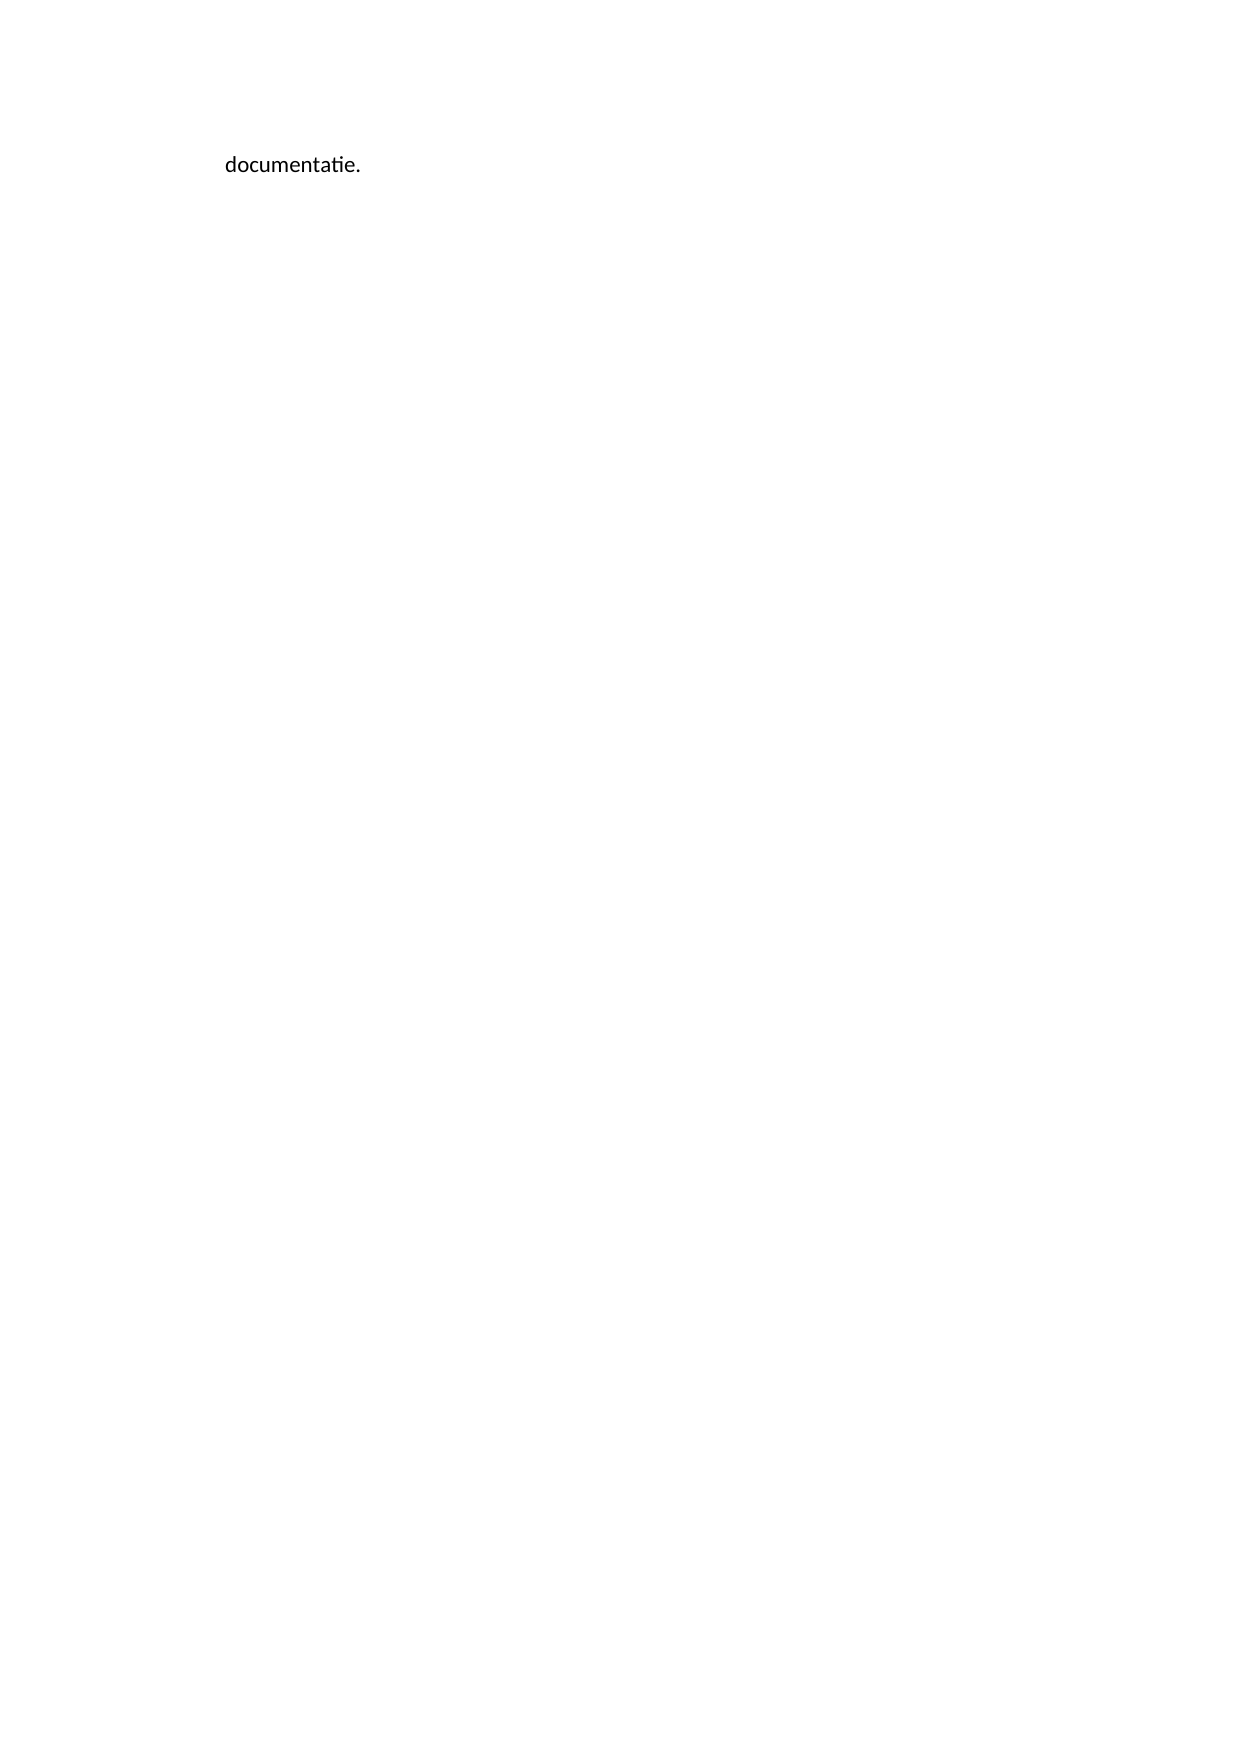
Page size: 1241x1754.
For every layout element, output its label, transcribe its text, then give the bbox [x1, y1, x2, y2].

list documentatie. [187, 150, 1090, 207]
